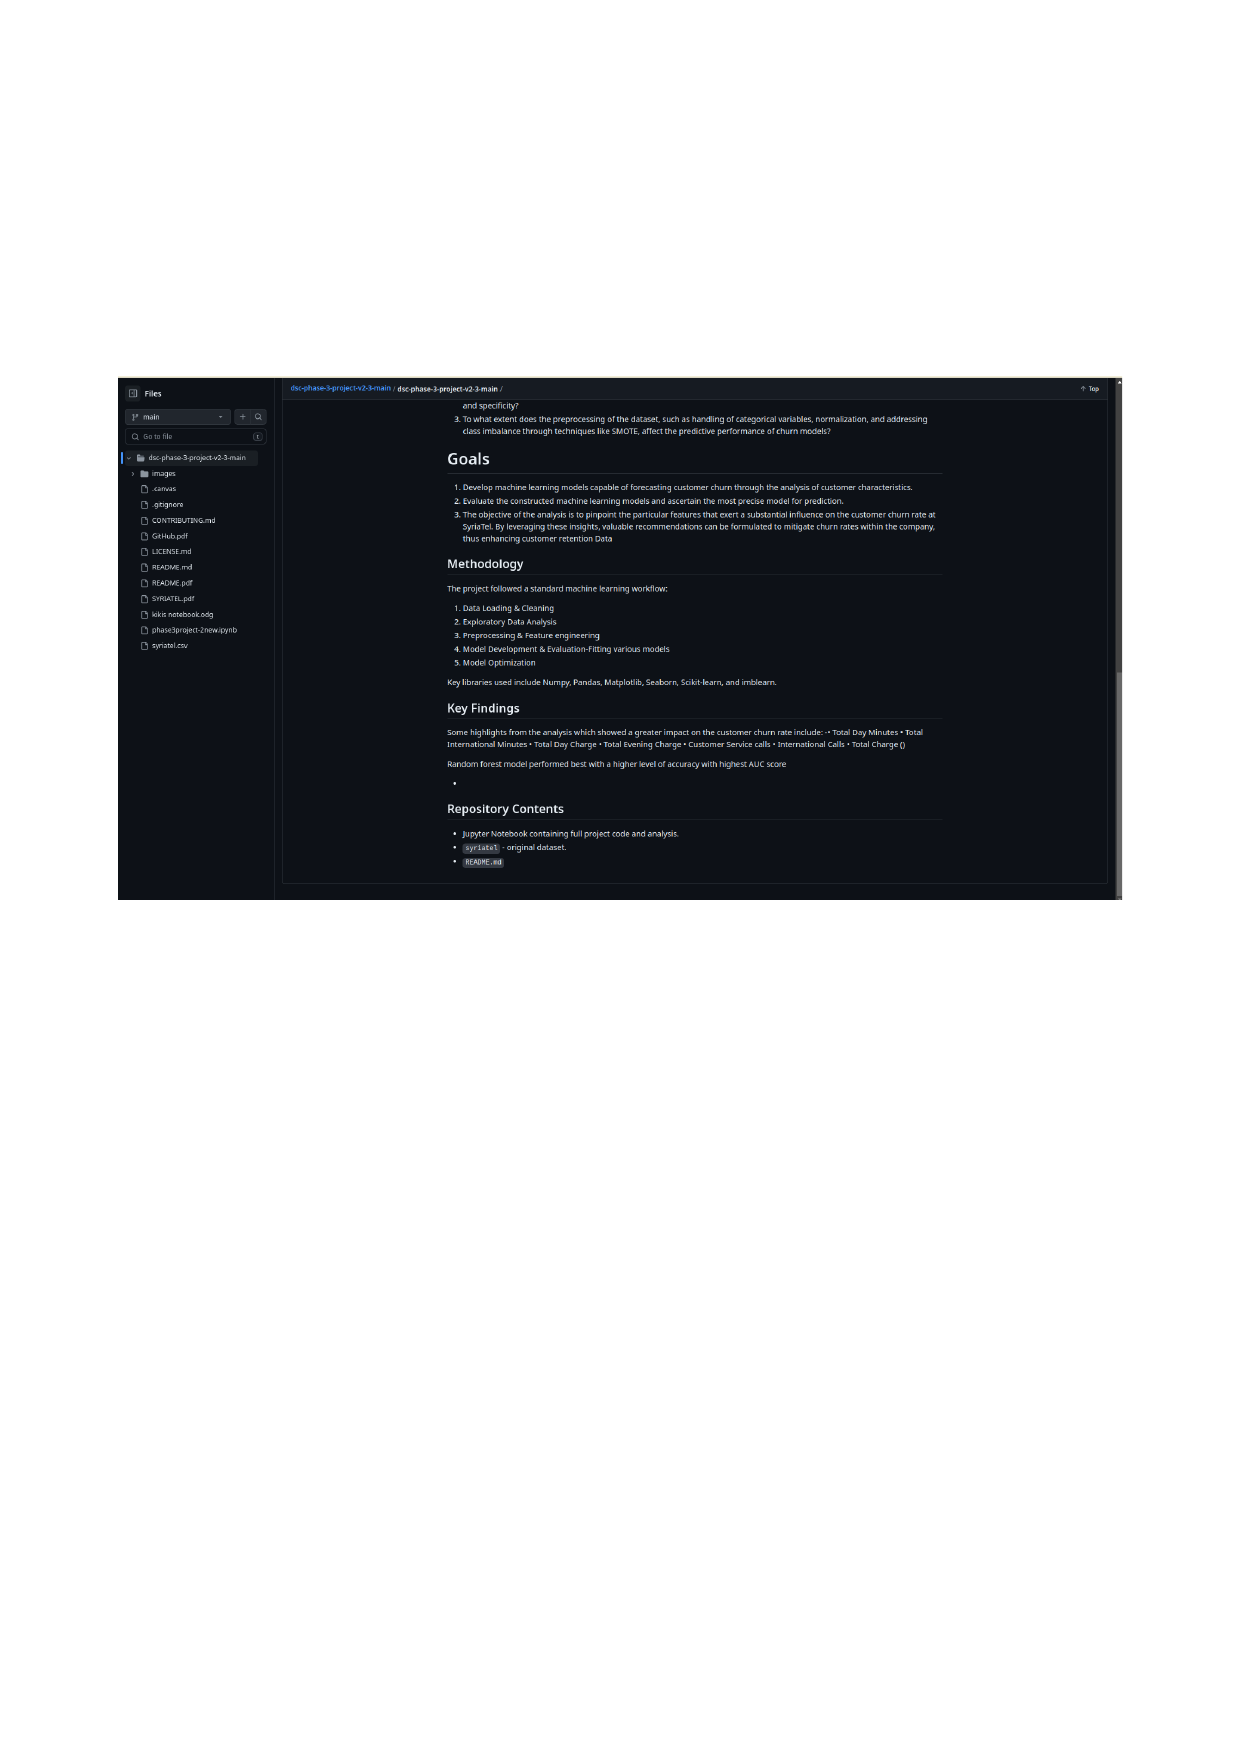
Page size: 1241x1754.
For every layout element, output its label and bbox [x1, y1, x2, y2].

picture [118, 376, 1123, 900]
